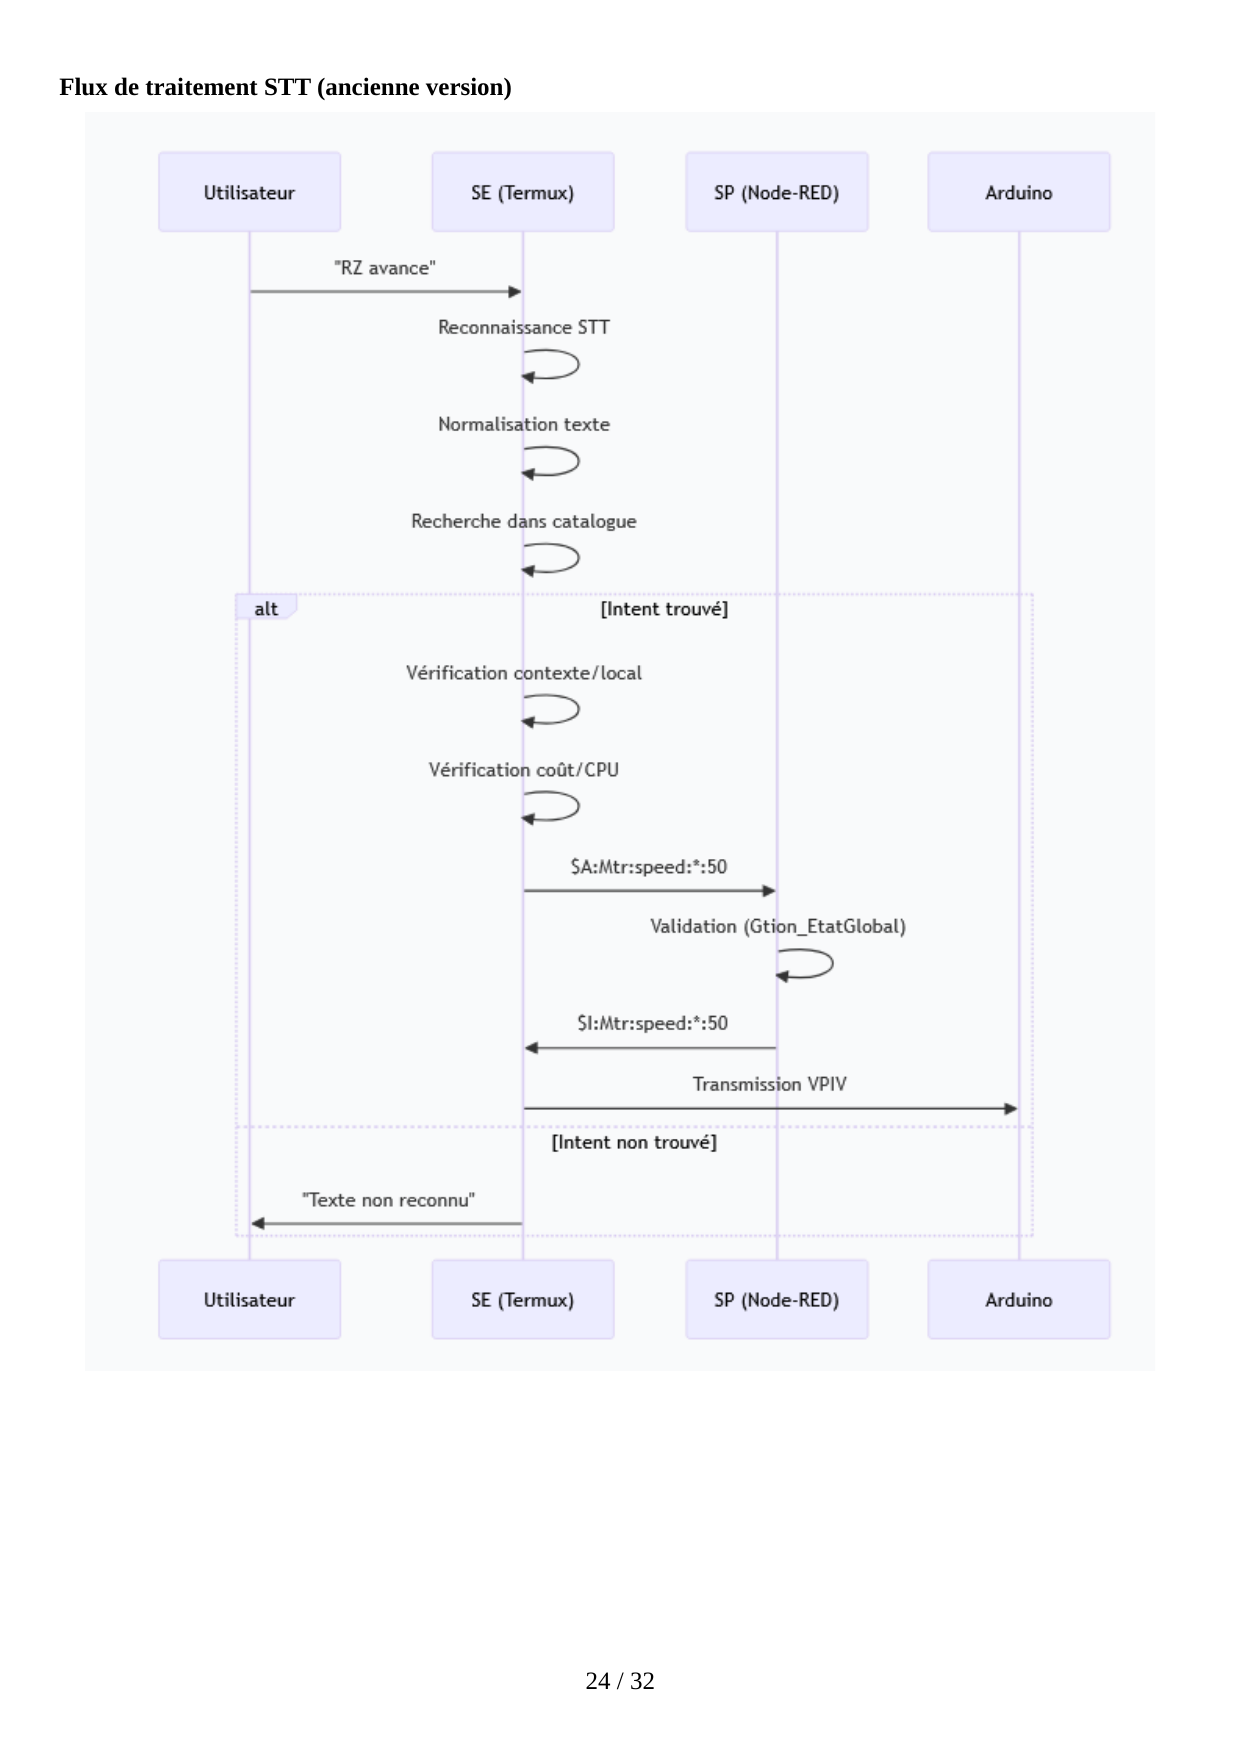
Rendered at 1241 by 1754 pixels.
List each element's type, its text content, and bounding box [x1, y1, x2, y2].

picture [85, 112, 1156, 1371]
subtitle Flux de traitement STT (ancienne version) [59, 72, 1181, 100]
